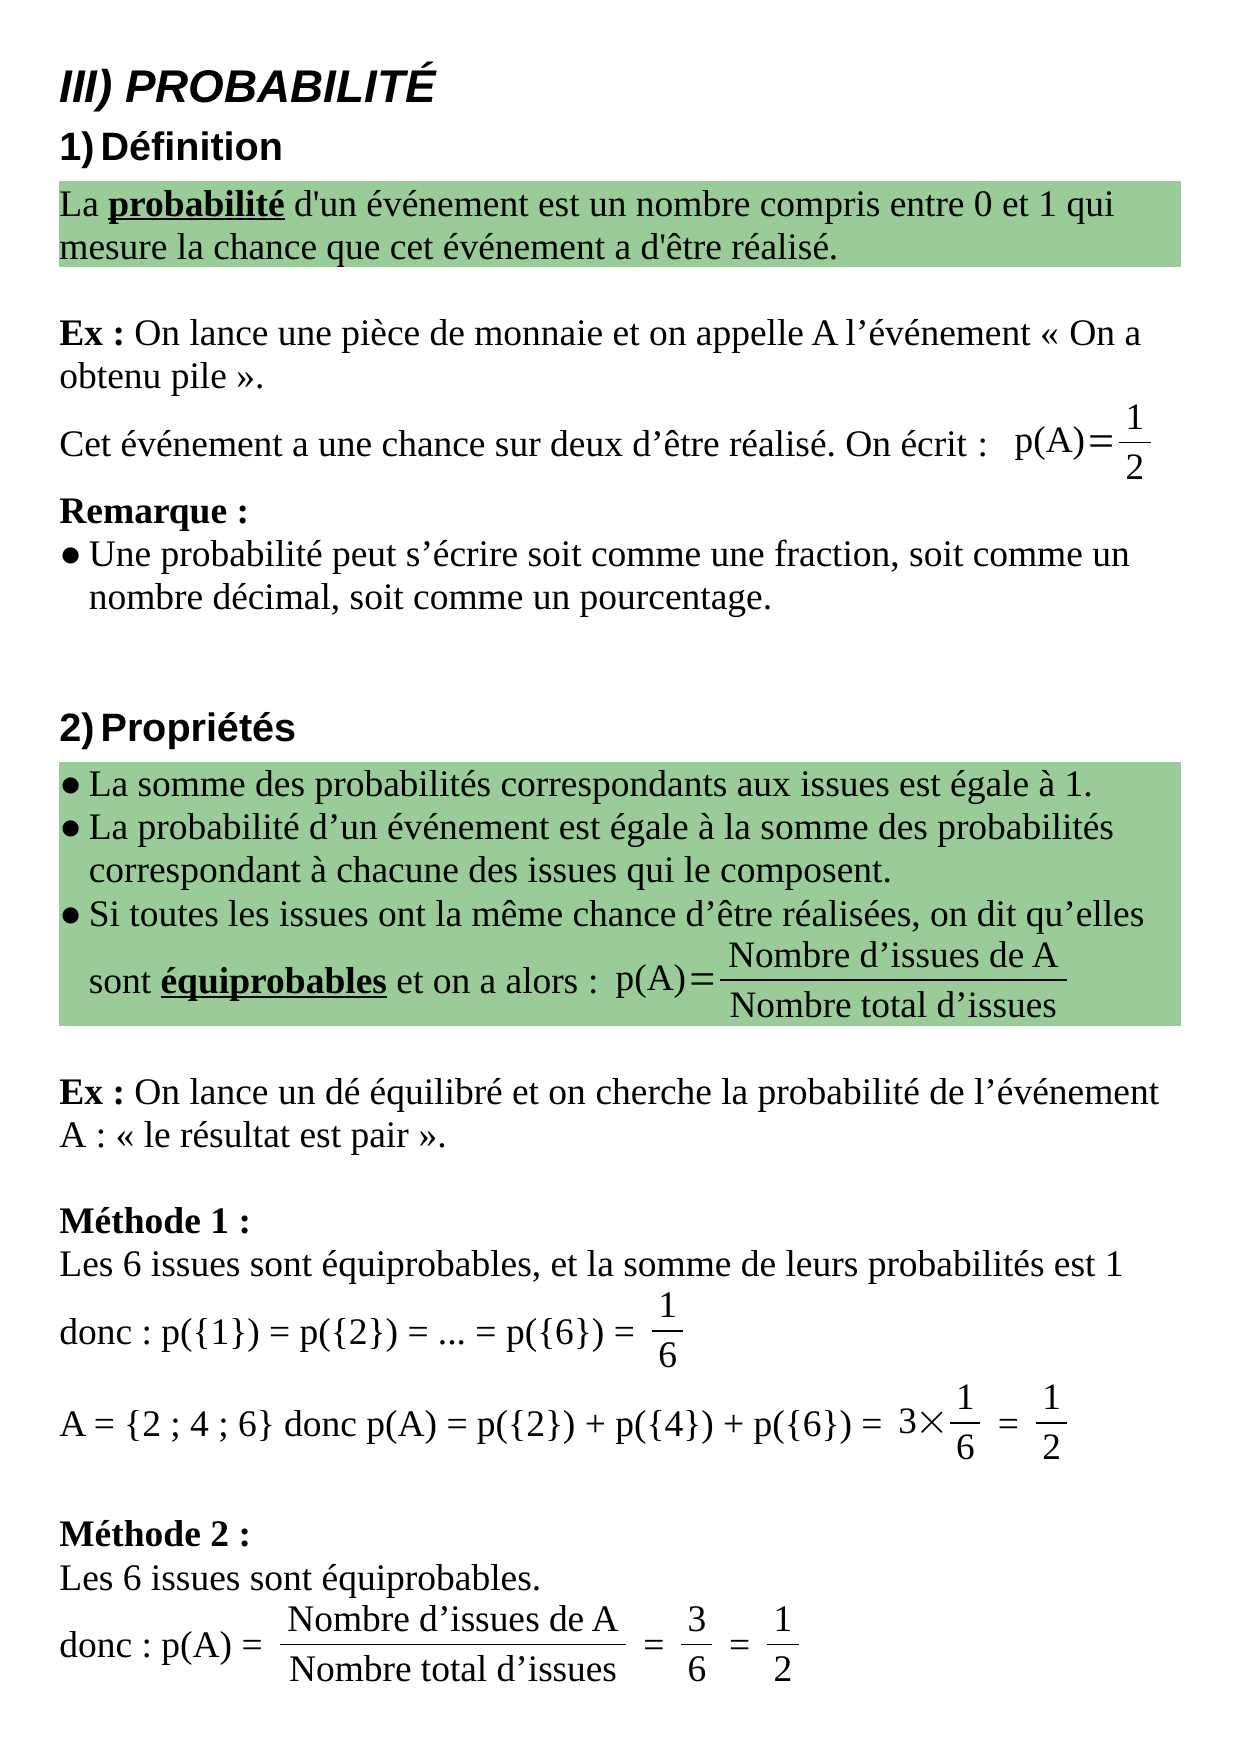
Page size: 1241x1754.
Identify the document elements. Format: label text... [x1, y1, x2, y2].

list Une probabilité peut s’écrire soit comme une fraction, soit comme un nombre décimal, soit comme un pourcentage. [59, 532, 1181, 618]
text Remarque : [59, 488, 1181, 532]
text Ex : On lance une pièce de monnaie et on appelle A l’événement « On a obtenu pile ». [59, 310, 1181, 397]
text Méthode 2 : [59, 1512, 1181, 1555]
text La probabilité d'un événement est un nombre compris entre 0 et 1 qui mesure la chance que cet événement a d'être réalisé. [59, 181, 1181, 267]
list La somme des probabilités correspondants aux issues est égale à 1. [59, 762, 1181, 805]
list Définition [59, 123, 1181, 169]
list Propriétés [59, 704, 1181, 750]
text Méthode 1 : [59, 1198, 1181, 1242]
text A = {2 ; 4 ; 6} donc p(A) = p({2}) + p({4}) + p({6}) = = [59, 1377, 1181, 1469]
list La probabilité d’un événement est égale à la somme des probabilités correspondant à chacune des issues qui le composent. [59, 805, 1181, 891]
list Si toutes les issues ont la même chance d’être réalisées, on dit qu’elles sont équiprobables et on a alors : [59, 891, 1181, 1026]
text Les 6 issues sont équiprobables. [59, 1555, 1181, 1598]
text Cet événement a une chance sur deux d’être réalisé. On écrit : [59, 397, 1181, 488]
text Ex : On lance un dé équilibré et on cherche la probabilité de l’événement A : « le résultat est pair ». [59, 1069, 1181, 1155]
text Les 6 issues sont équiprobables, et la somme de leurs probabilités est 1 donc : p({1}) = p({2}) = ... = p({6}) = [59, 1242, 1181, 1377]
list Probabilité [59, 59, 1181, 112]
text donc : p(A) = = = [59, 1598, 1181, 1690]
